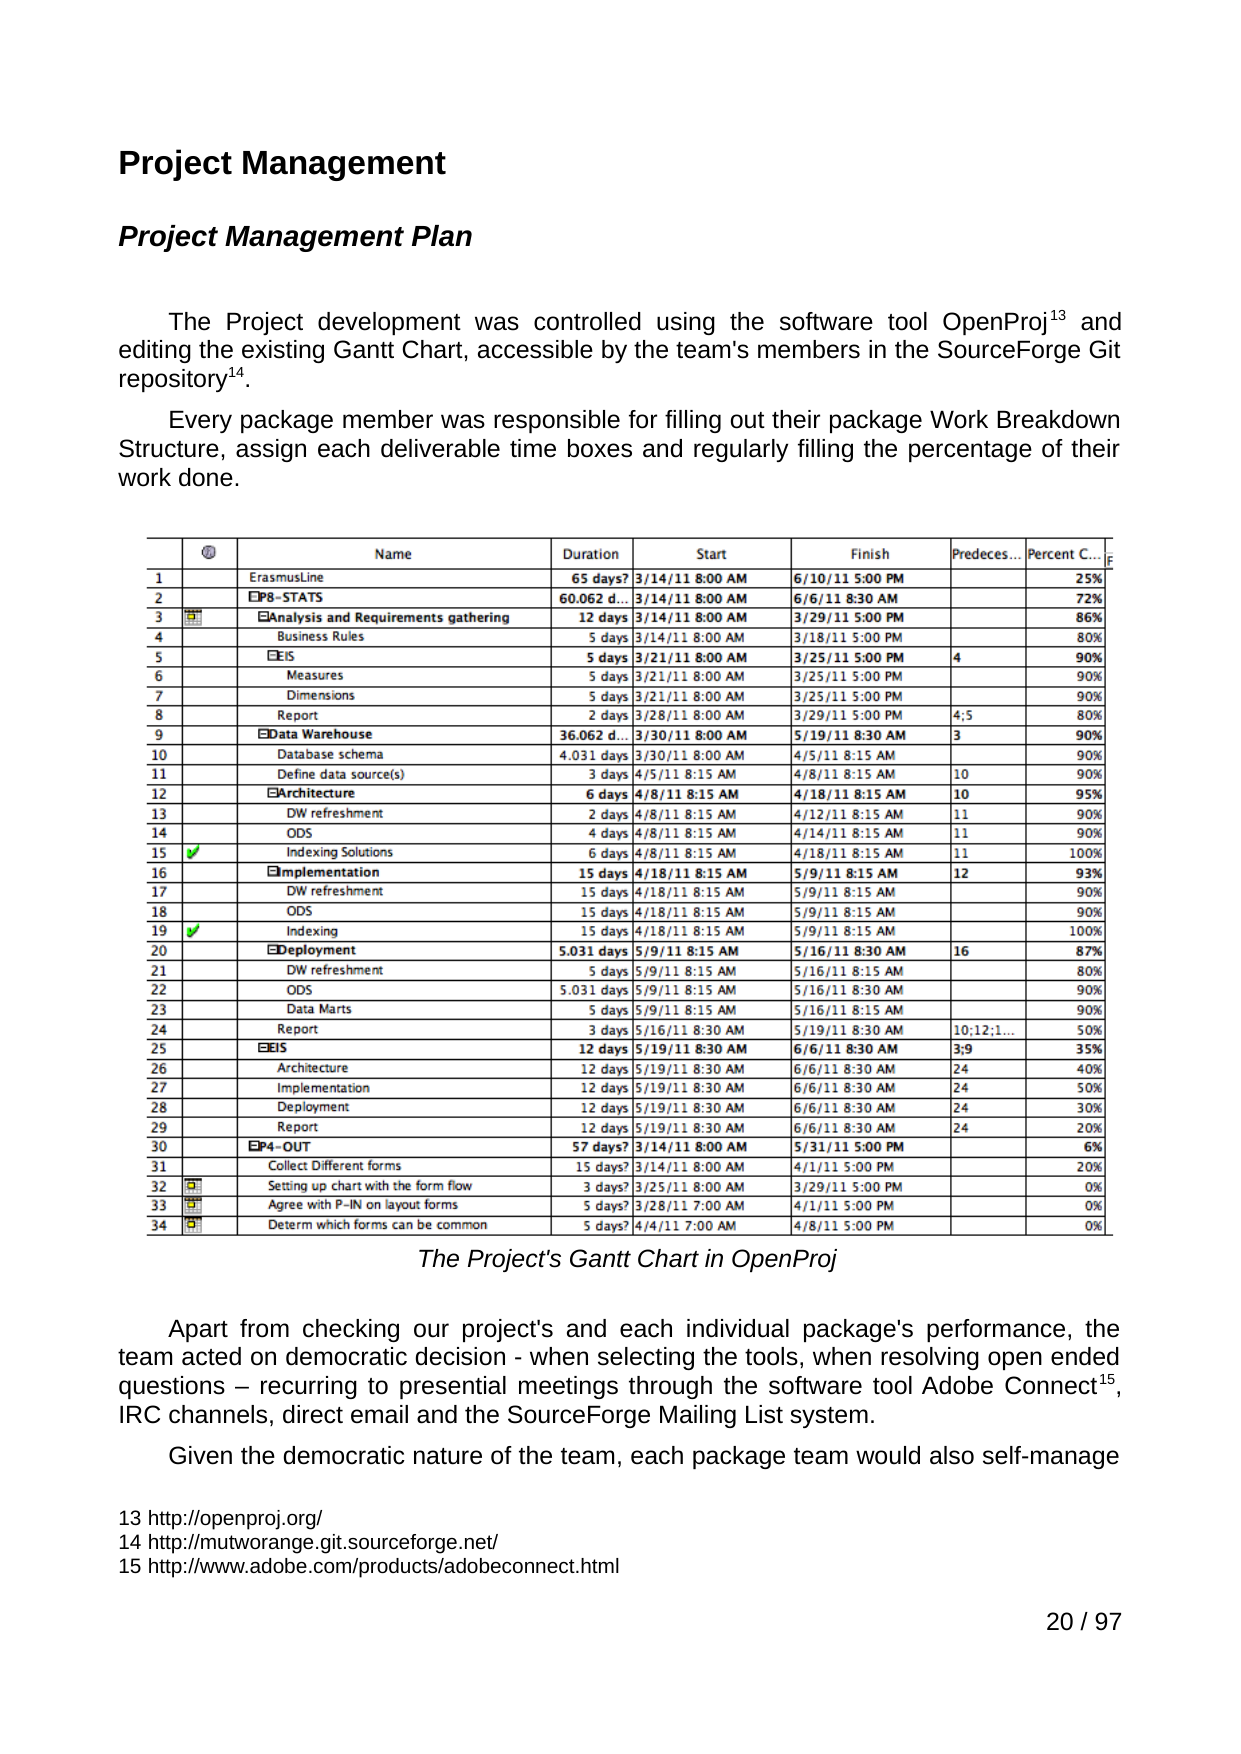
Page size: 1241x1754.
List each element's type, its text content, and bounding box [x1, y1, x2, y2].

text http://www.adobe.com/products/adobeconnect.html [118, 1554, 1122, 1578]
picture [143, 531, 1114, 1244]
subtitle Project Management [118, 143, 1122, 182]
text Every package member was responsible for filling out their package Work Breakdown Structure, assign each deliverable time boxes and regularly filling the percentage of their work done. [118, 405, 1122, 492]
text Given the democratic nature of the team, each package team would also self-manage [118, 1441, 1122, 1470]
text The Project development was controlled using the software tool OpenProj and editing the existing Gantt Chart, accessible by the team's members in the SourceForge Git repository. [118, 307, 1122, 393]
text The Project's Gantt Chart in OpenProj [143, 1244, 1113, 1272]
text Apart from checking our project's and each individual package's performance, the team acted on democratic decision - when selecting the tools, when resolving open ended questions – recurring to presential meetings through the software tool Adobe Connect, IRC channels, direct email and the SourceForge Mailing List system. [118, 1314, 1122, 1429]
subtitle Project Management Plan [118, 219, 1122, 253]
text http://openproj.org/ [118, 1506, 1122, 1530]
text http://mutworange.git.sourceforge.net/ [118, 1530, 1122, 1554]
